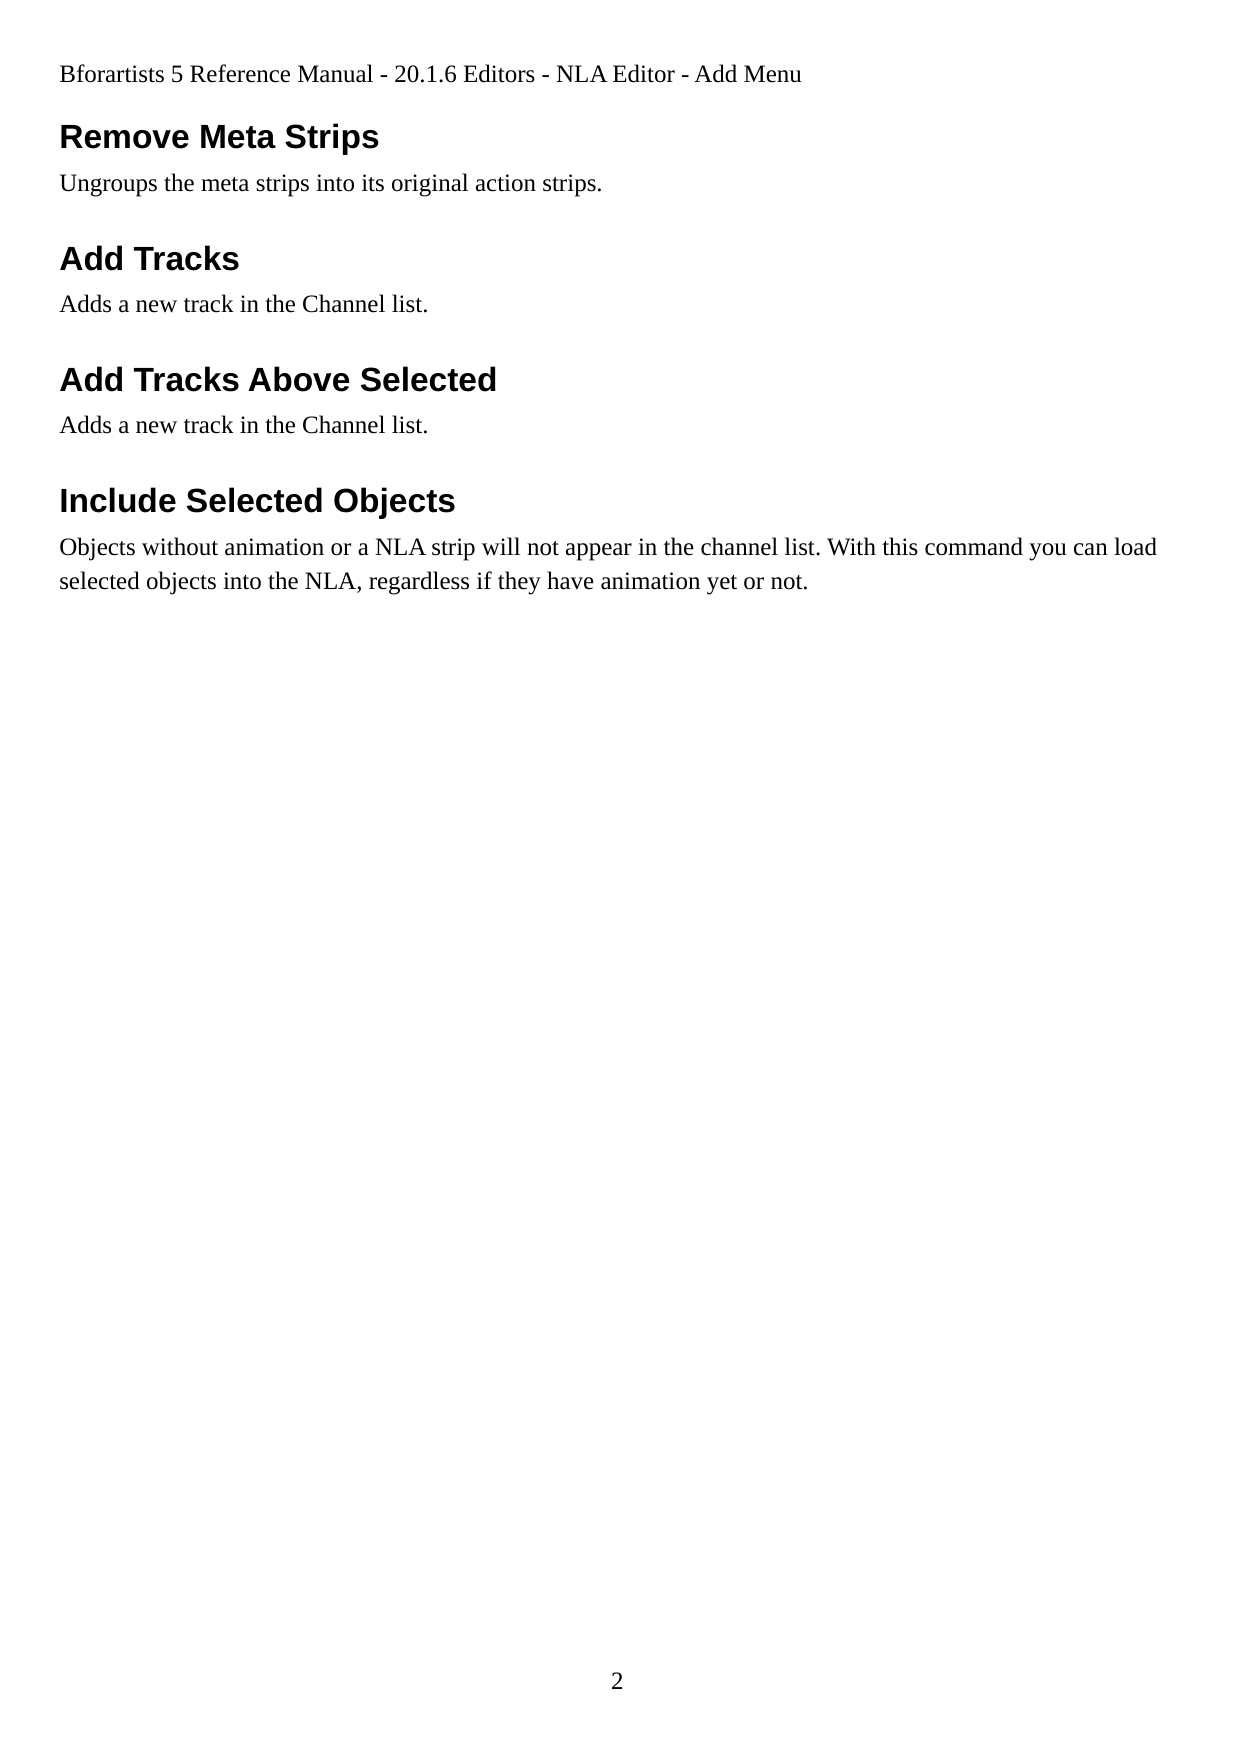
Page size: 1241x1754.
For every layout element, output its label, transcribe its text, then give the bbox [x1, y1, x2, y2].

subtitle Add Tracks [59, 238, 1181, 277]
subtitle Add Tracks Above Selected [59, 359, 1181, 398]
subtitle Remove Meta Strips [59, 117, 1181, 156]
text Adds a new track in the Channel list. [59, 289, 1181, 318]
text Objects without animation or a NLA strip will not appear in the channel list. With this command you can load selected objects into the NLA, regardless if they have animation yet or not. [59, 532, 1181, 595]
subtitle Include Selected Objects [59, 480, 1181, 519]
text Adds a new track in the Channel list. [59, 411, 1181, 439]
text Ungroups the meta strips into its original action strips. [59, 168, 1181, 197]
